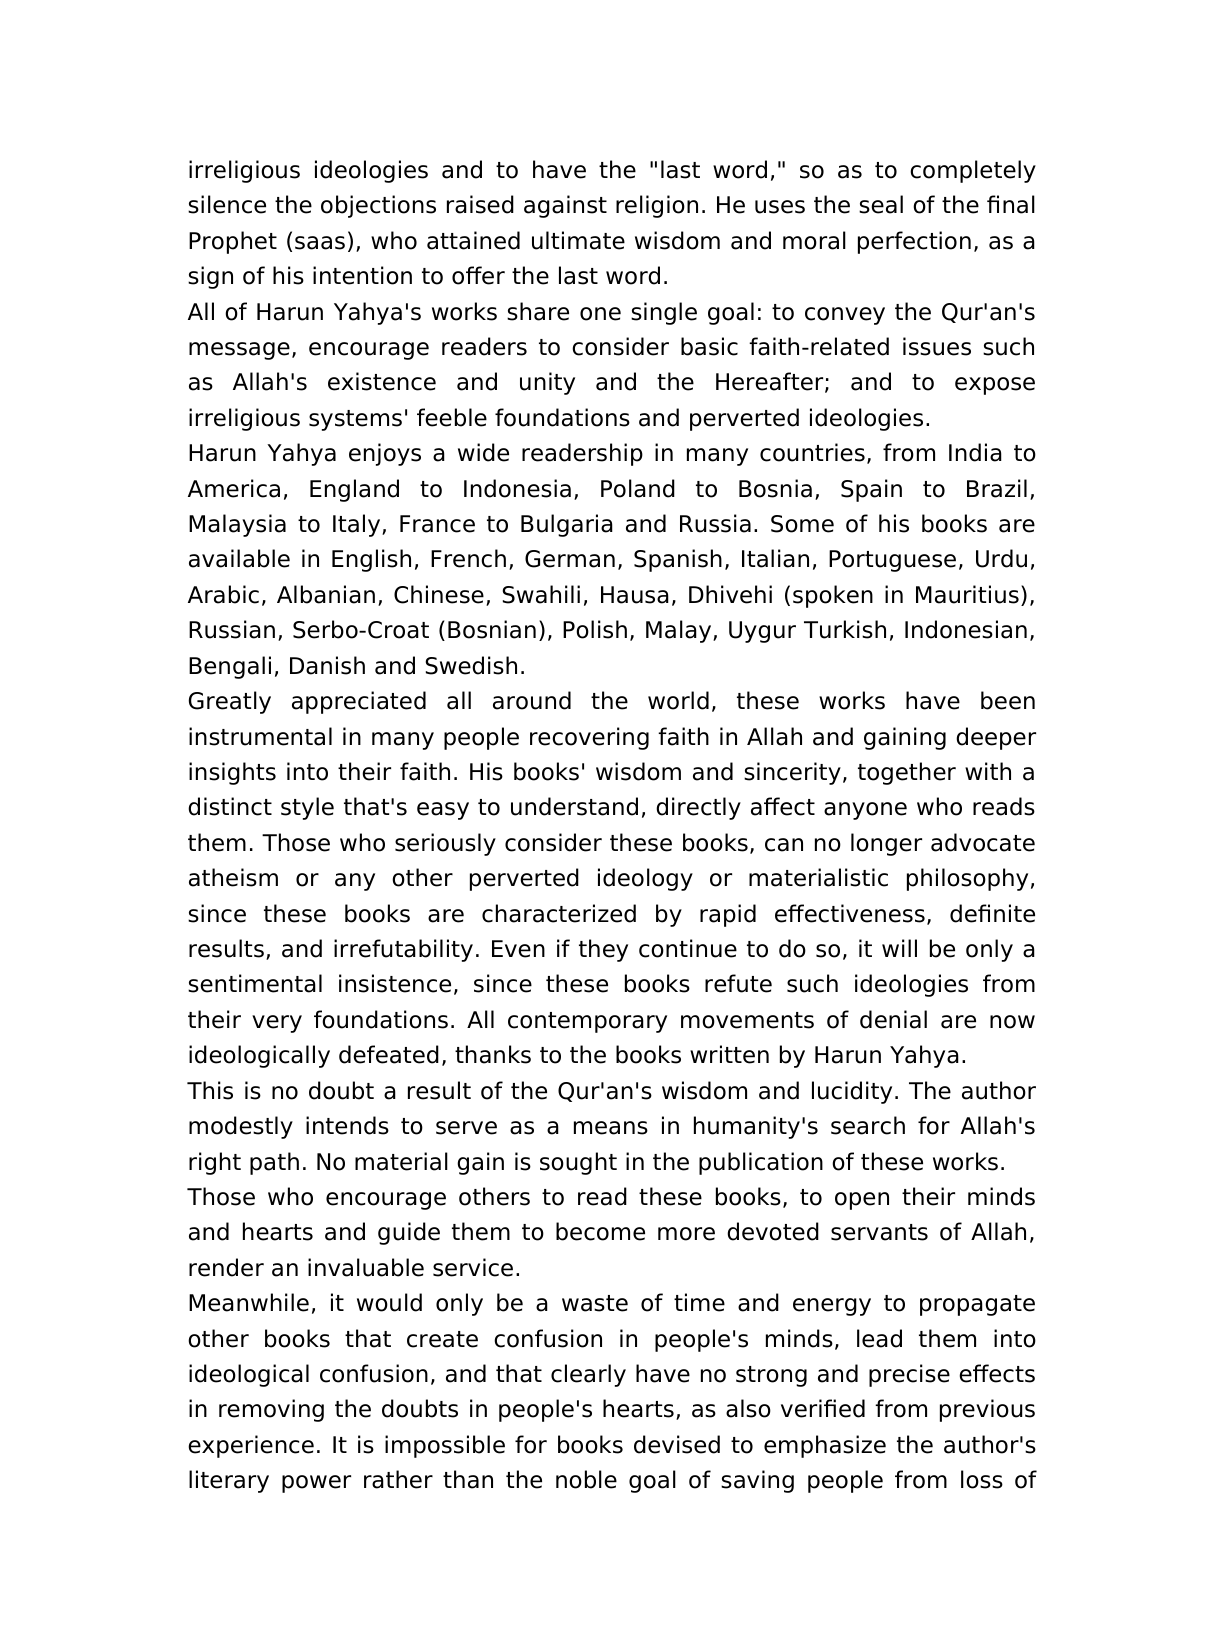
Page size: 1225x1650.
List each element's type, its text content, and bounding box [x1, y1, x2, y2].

text Harun Yahya enjoys a wide readership in many countries, from India to America, England to Indonesia, Poland to Bosnia, Spain to Brazil, Malaysia to Italy, France to Bulgaria and Russia. Some of his books are available in English, French, German, Spanish, Italian, Portuguese, Urdu, Arabic, Albanian, Chinese, Swahili, Hausa, Dhivehi (spoken in Mauritius), Russian, Serbo-Croat (Bosnian), Polish, Malay, Uygur Turkish, Indonesian, Bengali, Danish and Swedish. [187, 433, 1037, 681]
text irreligious ideologies and to have the "last word," so as to completely silence the objections raised against religion. He uses the seal of the final Prophet (saas), who attained ultimate wisdom and moral perfection, as a sign of his intention to offer the last word. [187, 150, 1037, 292]
text This is no doubt a result of the Qur'an's wisdom and lucidity. The author modestly intends to serve as a means in humanity's search for Allah's right path. No material gain is sought in the publication of these works. [187, 1071, 1037, 1177]
text Those who encourage others to read these books, to open their minds and hearts and guide them to become more devoted servants of Allah, render an invaluable service. [187, 1177, 1037, 1283]
text All of Harun Yahya's works share one single goal: to convey the Qur'an's message, encourage readers to consider basic faith-related issues such as Allah's existence and unity and the Hereafter; and to expose irreligious systems' feeble foundations and perverted ideologies. [187, 292, 1037, 433]
text Greatly appreciated all around the world, these works have been instrumental in many people recovering faith in Allah and gaining deeper insights into their faith. His books' wisdom and sincerity, together with a distinct style that's easy to understand, directly affect anyone who reads them. Those who seriously consider these books, can no longer advocate atheism or any other perverted ideology or materialistic philosophy, since these books are characterized by rapid effectiveness, definite results, and irrefutability. Even if they continue to do so, it will be only a sentimental insistence, since these books refute such ideologies from their very foundations. All contemporary movements of denial are now ideologically defeated, thanks to the books written by Harun Yahya. [187, 681, 1037, 1071]
text Meanwhile, it would only be a waste of time and energy to propagate other books that create confusion in people's minds, lead them into ideological confusion, and that clearly have no strong and precise effects in removing the doubts in people's hearts, as also verified from previous experience. It is impossible for books devised to emphasize the author's literary power rather than the noble goal of saving people from loss of [187, 1283, 1037, 1496]
